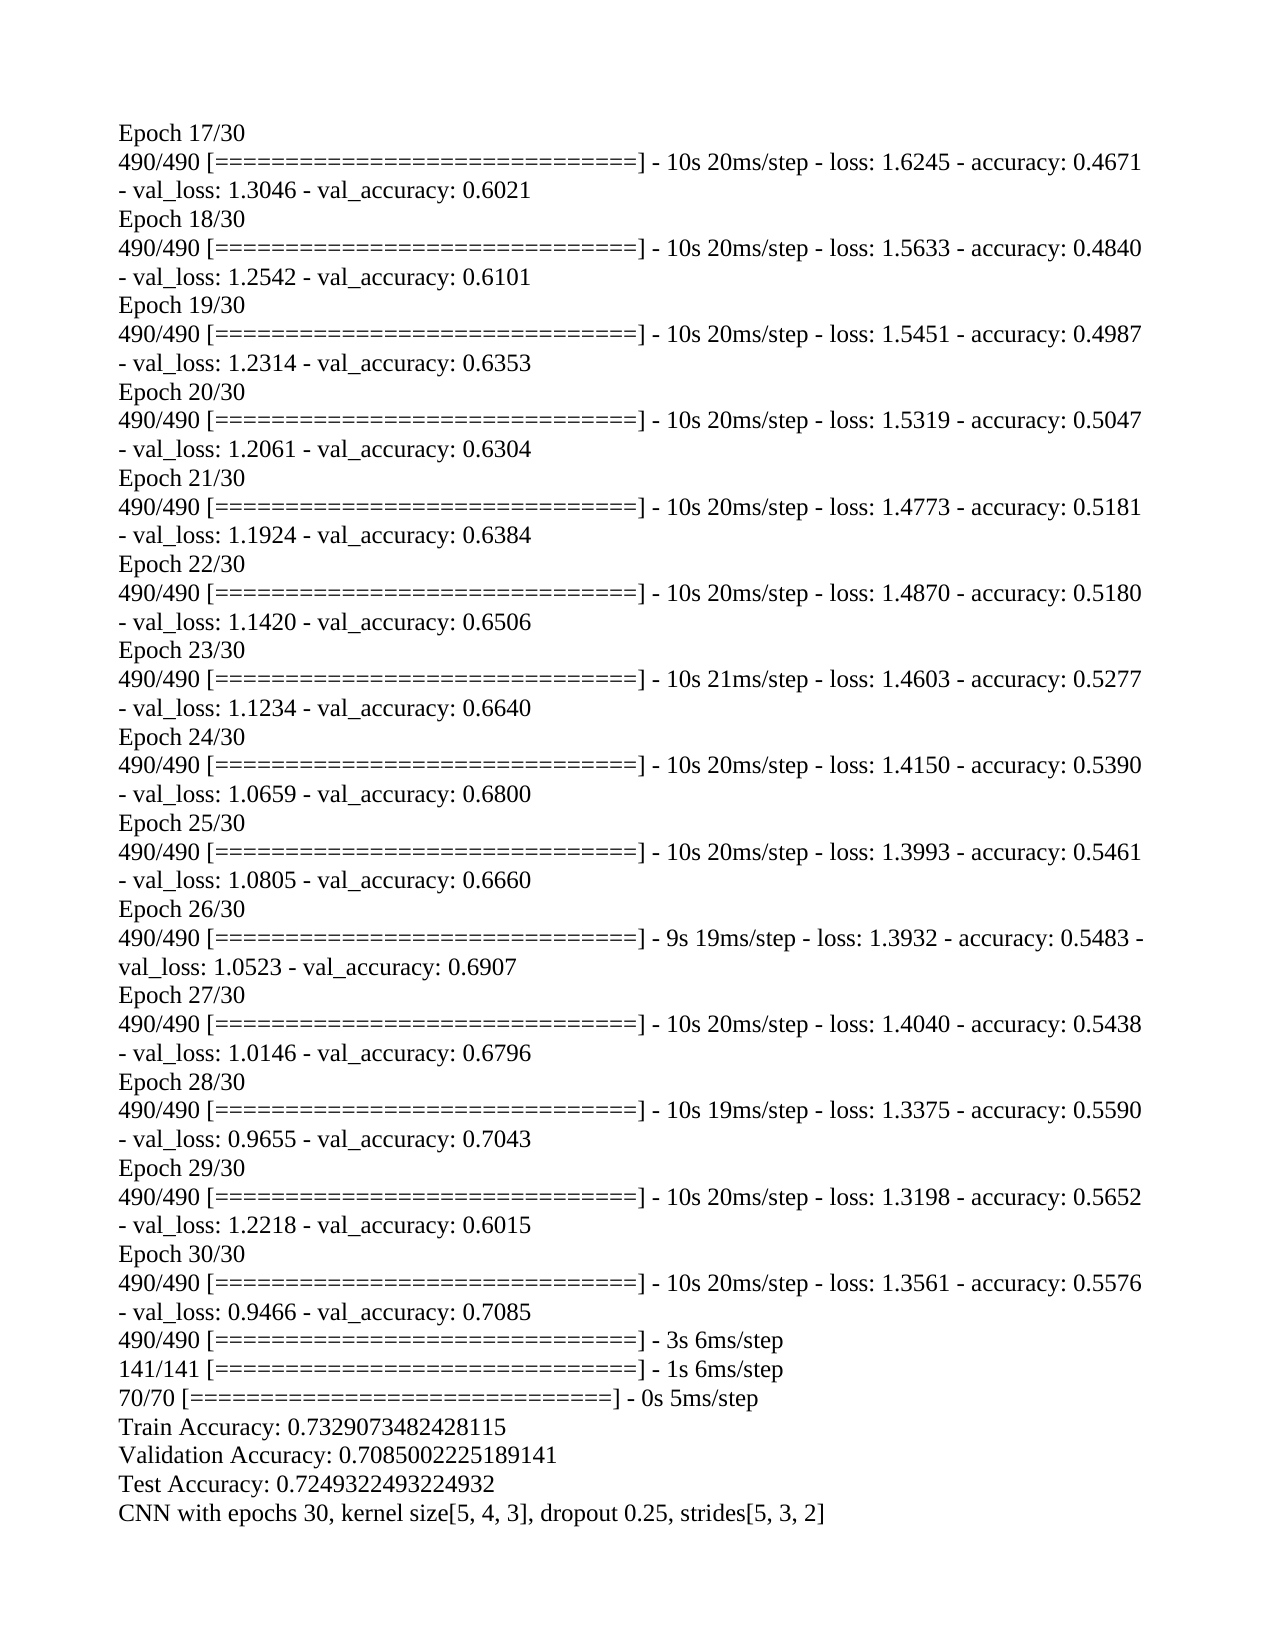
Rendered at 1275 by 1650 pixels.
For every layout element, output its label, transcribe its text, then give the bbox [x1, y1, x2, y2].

text Epoch 29/30 [118, 1153, 1157, 1182]
text 490/490 [==============================] - 10s 20ms/step - loss: 1.3561 - accuracy: 0.5576 - val_loss: 0.9466 - val_accuracy: 0.7085 [118, 1268, 1157, 1326]
text Epoch 24/30 [118, 722, 1157, 751]
text 490/490 [==============================] - 10s 20ms/step - loss: 1.3198 - accuracy: 0.5652 - val_loss: 1.2218 - val_accuracy: 0.6015 [118, 1182, 1157, 1239]
text 490/490 [==============================] - 9s 19ms/step - loss: 1.3932 - accuracy: 0.5483 - val_loss: 1.0523 - val_accuracy: 0.6907 [118, 923, 1157, 981]
text Epoch 28/30 [118, 1067, 1157, 1096]
text 490/490 [==============================] - 10s 20ms/step - loss: 1.5633 - accuracy: 0.4840 - val_loss: 1.2542 - val_accuracy: 0.6101 [118, 233, 1157, 291]
text Test Accuracy: 0.7249322493224932 [118, 1469, 1157, 1498]
text Epoch 26/30 [118, 894, 1157, 923]
text Epoch 20/30 [118, 377, 1157, 406]
text 490/490 [==============================] - 3s 6ms/step [118, 1326, 1157, 1354]
text 490/490 [==============================] - 10s 19ms/step - loss: 1.3375 - accuracy: 0.5590 - val_loss: 0.9655 - val_accuracy: 0.7043 [118, 1096, 1157, 1153]
text Validation Accuracy: 0.7085002225189141 [118, 1441, 1157, 1469]
text CNN with epochs 30, kernel size[5, 4, 3], dropout 0.25, strides[5, 3, 2] [118, 1498, 1157, 1527]
text 70/70 [==============================] - 0s 5ms/step [118, 1383, 1157, 1412]
text 141/141 [==============================] - 1s 6ms/step [118, 1354, 1157, 1383]
text 490/490 [==============================] - 10s 20ms/step - loss: 1.4040 - accuracy: 0.5438 - val_loss: 1.0146 - val_accuracy: 0.6796 [118, 1009, 1157, 1067]
text Epoch 21/30 [118, 463, 1157, 492]
text Epoch 17/30 [118, 118, 1157, 147]
text Epoch 27/30 [118, 981, 1157, 1009]
text 490/490 [==============================] - 10s 20ms/step - loss: 1.5319 - accuracy: 0.5047 - val_loss: 1.2061 - val_accuracy: 0.6304 [118, 406, 1157, 463]
text 490/490 [==============================] - 10s 20ms/step - loss: 1.4870 - accuracy: 0.5180 - val_loss: 1.1420 - val_accuracy: 0.6506 [118, 578, 1157, 636]
text 490/490 [==============================] - 10s 20ms/step - loss: 1.4773 - accuracy: 0.5181 - val_loss: 1.1924 - val_accuracy: 0.6384 [118, 492, 1157, 549]
text Epoch 23/30 [118, 636, 1157, 664]
text Epoch 22/30 [118, 549, 1157, 578]
text 490/490 [==============================] - 10s 20ms/step - loss: 1.4150 - accuracy: 0.5390 - val_loss: 1.0659 - val_accuracy: 0.6800 [118, 751, 1157, 808]
text Epoch 19/30 [118, 291, 1157, 319]
text 490/490 [==============================] - 10s 20ms/step - loss: 1.5451 - accuracy: 0.4987 - val_loss: 1.2314 - val_accuracy: 0.6353 [118, 319, 1157, 377]
text Epoch 25/30 [118, 808, 1157, 837]
text Epoch 30/30 [118, 1239, 1157, 1268]
text Epoch 18/30 [118, 204, 1157, 233]
text Train Accuracy: 0.7329073482428115 [118, 1412, 1157, 1441]
text 490/490 [==============================] - 10s 20ms/step - loss: 1.6245 - accuracy: 0.4671 - val_loss: 1.3046 - val_accuracy: 0.6021 [118, 147, 1157, 204]
text 490/490 [==============================] - 10s 20ms/step - loss: 1.3993 - accuracy: 0.5461 - val_loss: 1.0805 - val_accuracy: 0.6660 [118, 837, 1157, 894]
text 490/490 [==============================] - 10s 21ms/step - loss: 1.4603 - accuracy: 0.5277 - val_loss: 1.1234 - val_accuracy: 0.6640 [118, 664, 1157, 722]
